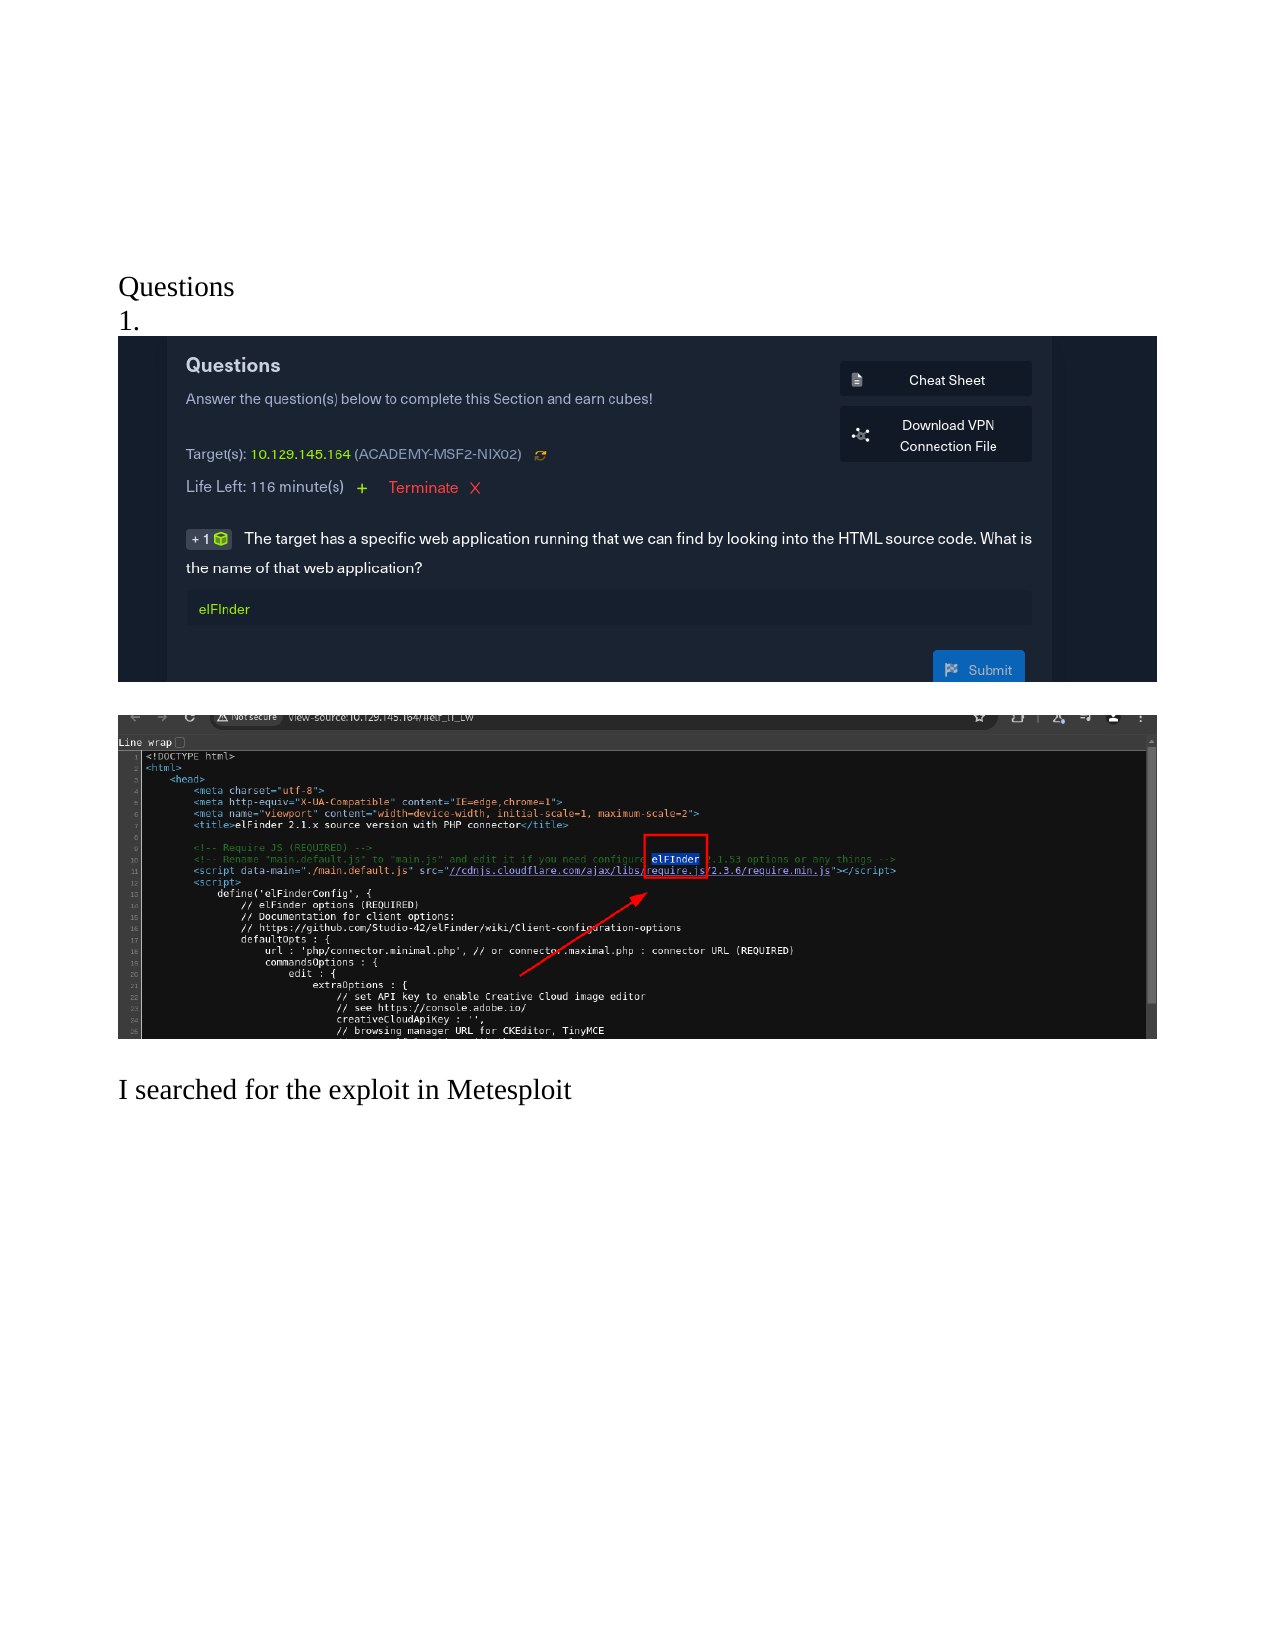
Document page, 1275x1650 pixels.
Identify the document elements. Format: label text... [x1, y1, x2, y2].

picture [118, 336, 1157, 682]
picture [118, 715, 1157, 1039]
text I searched for the exploit in Metesploit [118, 1072, 1157, 1105]
text 1. [118, 303, 1157, 336]
text Questions [118, 269, 1157, 303]
